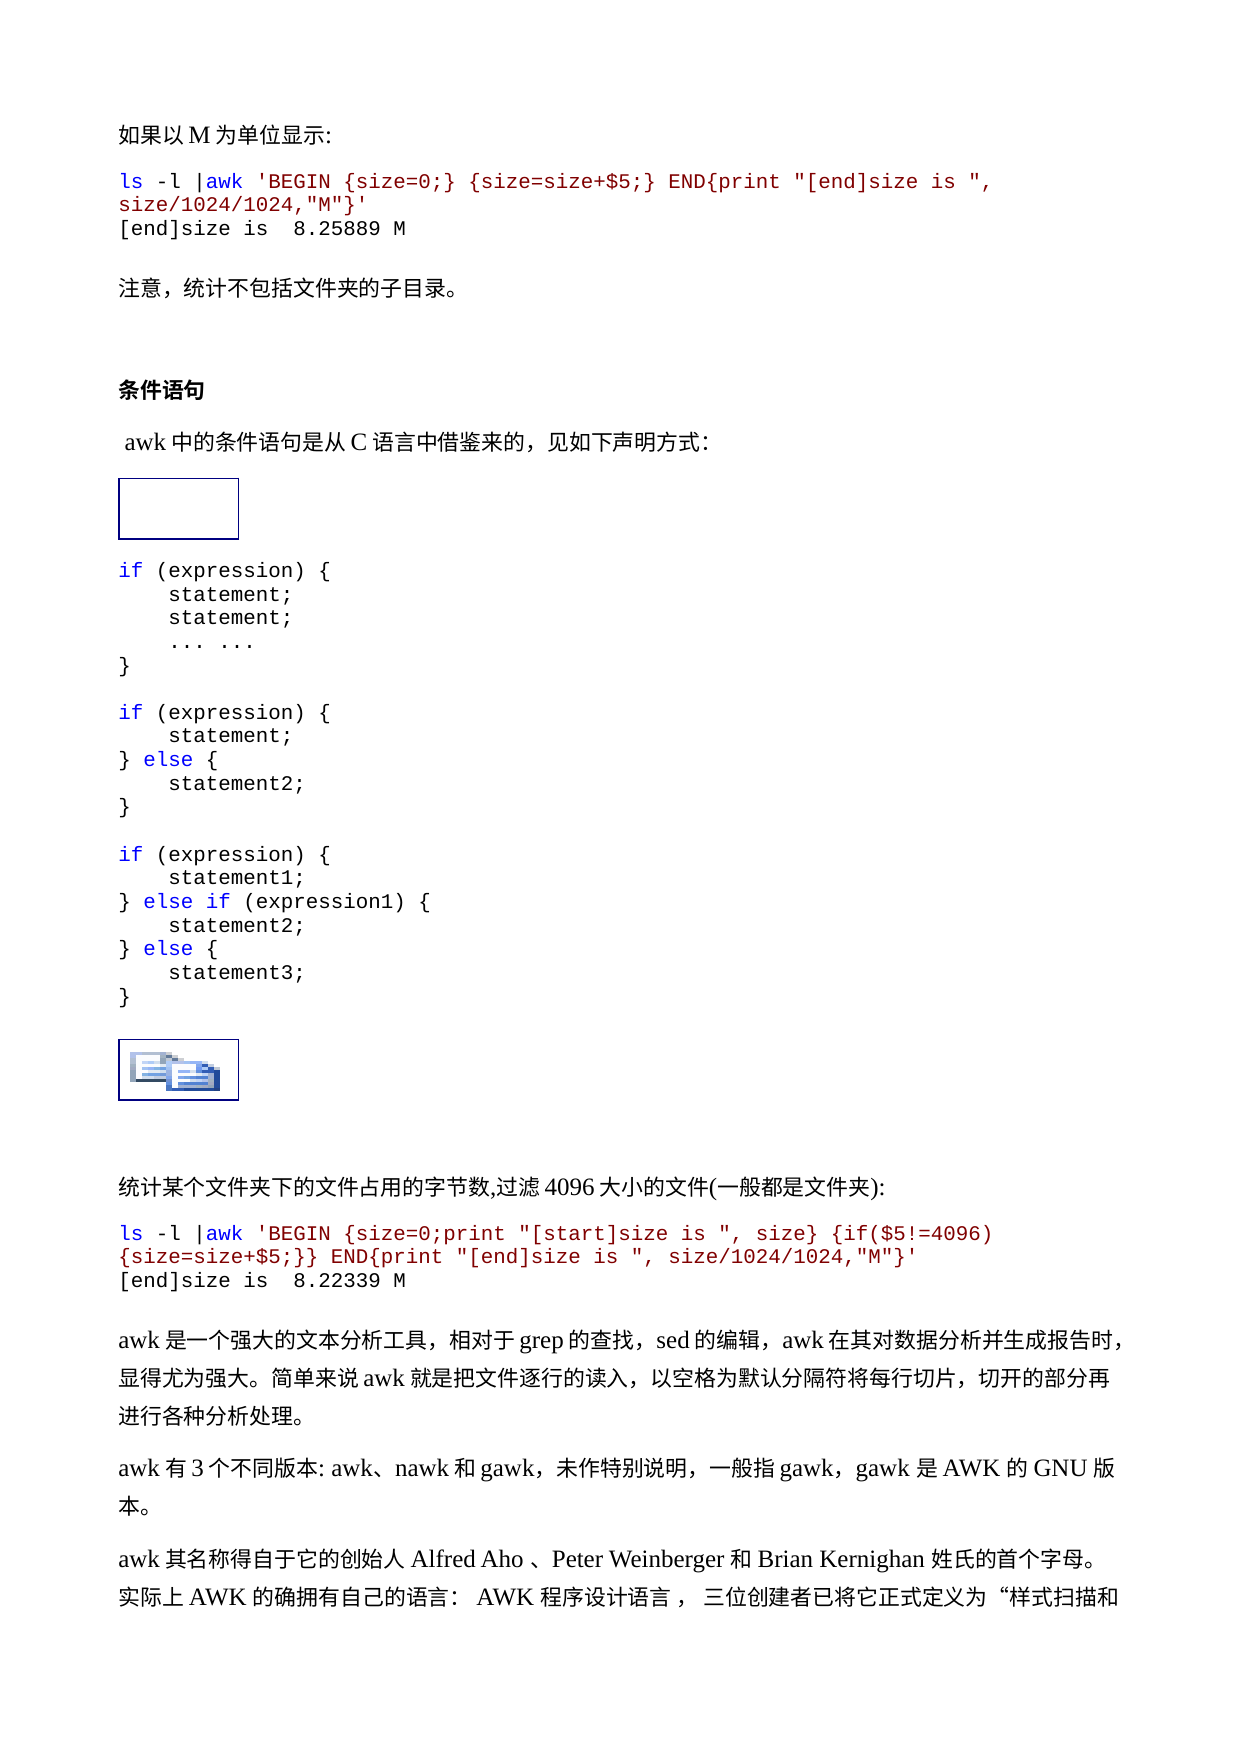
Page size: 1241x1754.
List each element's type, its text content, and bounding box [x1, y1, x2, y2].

text statement3; [118, 962, 1122, 986]
text } else { [118, 749, 1122, 773]
text statement2; [118, 773, 1122, 796]
text awk其名称得自于它的创始人 Alfred Aho 、Peter Weinberger 和 Brian Kernighan 姓氏的首个字母。实际上 AWK 的确拥有自己的语言： AWK 程序设计语言 ， 三位创建者已将它正式定义为“样式扫描和 [118, 1542, 1122, 1611]
text if (expression) { [118, 560, 1122, 584]
text } else if (expression1) { [118, 891, 1122, 915]
text awk是一个强大的文本分析工具，相对于grep的查找，sed的编辑，awk在其对数据分析并生成报告时，显得尤为强大。简单来说awk就是把文件逐行的读入，以空格为默认分隔符将每行切片，切开的部分再进行各种分析处理。 [118, 1323, 1122, 1431]
text ls -l |awk 'BEGIN {size=0;} {size=size+$5;} END{print "[end]size is ", size/1024/1024,"M"}' [118, 171, 1122, 218]
text awk中的条件语句是从C语言中借鉴来的，见如下声明方式： [118, 425, 1122, 457]
text 统计某个文件夹下的文件占用的字节数,过滤4096大小的文件(一般都是文件夹): [118, 1170, 1122, 1202]
text ... ... [118, 631, 1122, 654]
text [end]size is 8.25889 M [118, 218, 1122, 242]
picture [120, 1040, 238, 1099]
text } [118, 796, 1122, 820]
text } [118, 986, 1122, 1009]
text if (expression) { [118, 702, 1122, 726]
text statement; [118, 607, 1122, 631]
text 注意，统计不包括文件夹的子目录。 [118, 271, 1122, 303]
text [end]size is 8.22339 M [118, 1270, 1122, 1294]
text 如果以M为单位显示: [118, 118, 1122, 150]
text statement2; [118, 915, 1122, 938]
text 条件语句 [118, 373, 1122, 404]
text statement; [118, 584, 1122, 607]
text } [118, 654, 1122, 678]
text statement1; [118, 867, 1122, 891]
text statement; [118, 726, 1122, 749]
text if (expression) { [118, 844, 1122, 867]
text } else { [118, 938, 1122, 962]
text awk有3个不同版本: awk、nawk和gawk，未作特别说明，一般指gawk，gawk 是 AWK 的 GNU 版本。 [118, 1451, 1122, 1521]
text ls -l |awk 'BEGIN {size=0;print "[start]size is ", size} {if($5!=4096){size=size+$5;}} END{print "[end]size is ", size/1024/1024,"M"}' [118, 1223, 1122, 1270]
